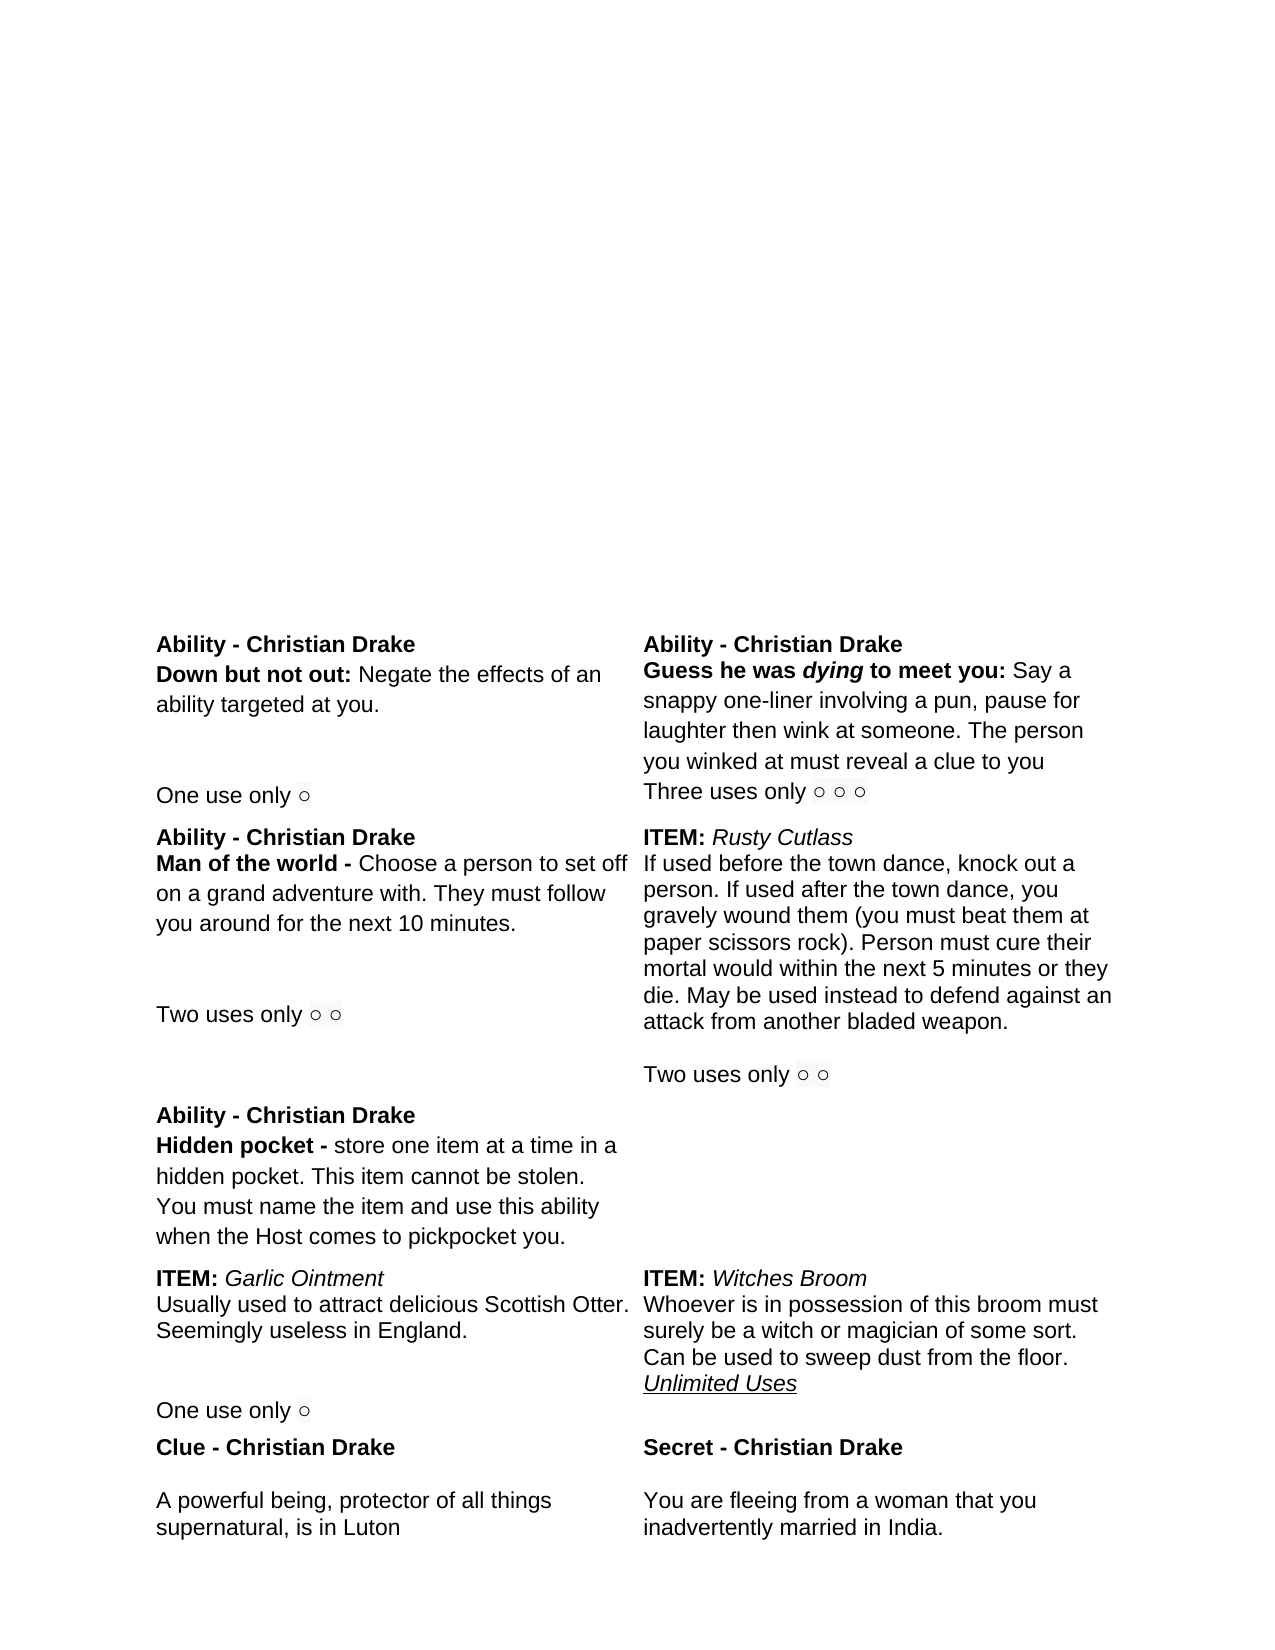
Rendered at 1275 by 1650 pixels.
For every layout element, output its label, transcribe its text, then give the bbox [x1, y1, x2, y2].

table_cell Ability - Christian Drake Man of the world - Choose a person to set off on a grand adventure with. They must follow you around for the next 10 minutes. Two uses only ○ ○ [150, 818, 637, 1097]
table_cell Ability - Christian Drake Hidden pocket - store one item at a time in a hidden pocket. This item cannot be stolen. You must name the item and use this ability when the Host comes to pickpocket you. [150, 1097, 637, 1259]
table_header Ability - Christian Drake Down but not out: Negate the effects of an ability targeted at you. One use only ○ [150, 625, 637, 818]
table_cell ITEM: Rusty Cutlass If used before the town dance, knock out a person. If used after the town dance, you gravely wound them (you must beat them at paper scissors rock). Person must cure their mortal would within the next 5 minutes or they die. May be used instead to defend against an attack from another bladed weapon. Two uses only ○ ○ [638, 818, 1125, 1097]
table_cell ITEM: Witches Broom Whoever is in possession of this broom must surely be a witch or magician of some sort. Can be used to sweep dust from the floor. Unlimited Uses [638, 1259, 1125, 1429]
table_cell Clue - Christian Drake A powerful being, protector of all things supernatural, is in Luton [150, 1429, 637, 1572]
table_header Ability - Christian Drake Guess he was dying to meet you: Say a snappy one-liner involving a pun, pause for laughter then wink at someone. The person you winked at must reveal a clue to you Three uses only ○ ○ ○ [638, 625, 1125, 818]
table_cell Secret - Christian Drake You are fleeing from a woman that you inadvertently married in India. [638, 1429, 1125, 1572]
table_cell [638, 1097, 1125, 1259]
table_cell ITEM: Garlic Ointment Usually used to attract delicious Scottish Otter. Seemingly useless in England. One use only ○ [150, 1259, 637, 1429]
